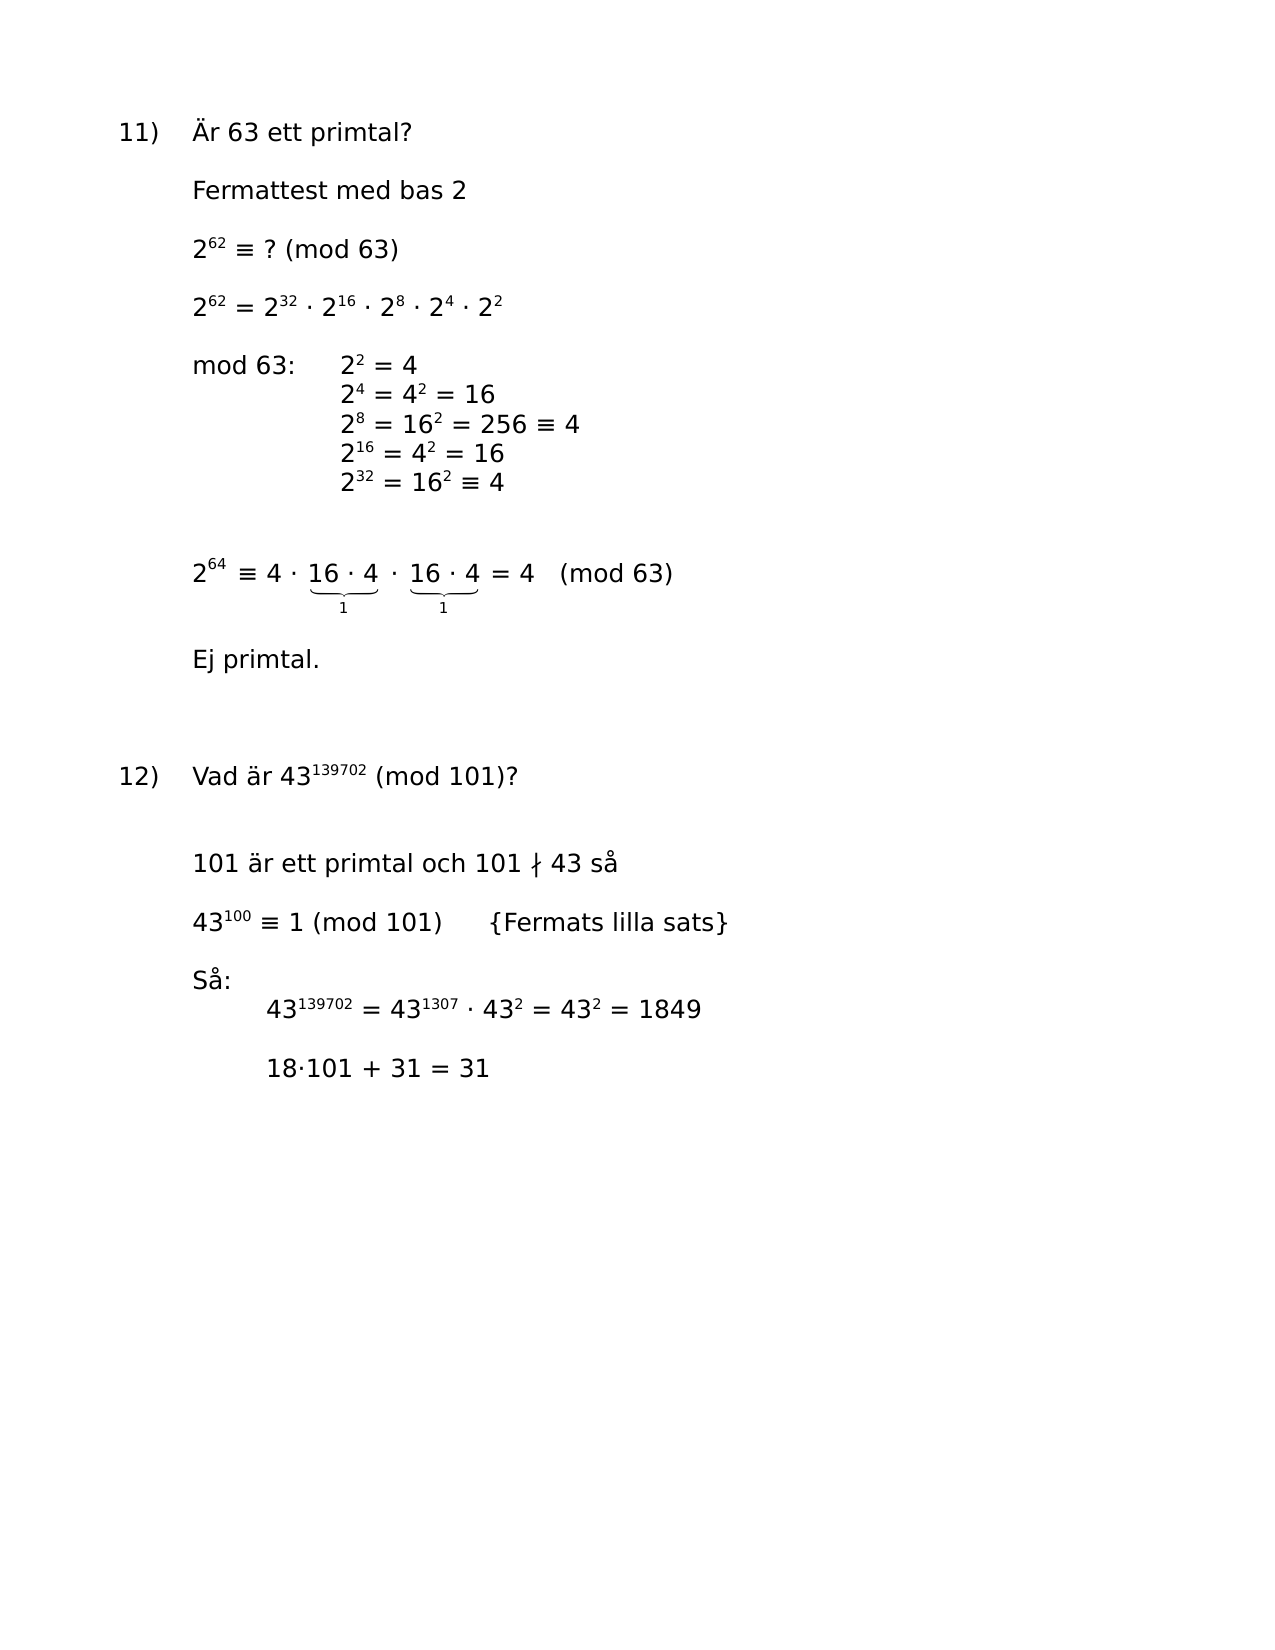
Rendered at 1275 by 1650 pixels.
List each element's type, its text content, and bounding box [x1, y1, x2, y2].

text 12) Vad är 43139702 (mod 101)? [118, 762, 1157, 791]
text 262 = 232 ⋅ 216 ⋅ 28 ⋅ 24 ⋅ 22 [118, 293, 1157, 322]
text 232 = 162 ≡ 4 [118, 468, 1157, 497]
text Fermattest med bas 2 [118, 176, 1157, 206]
text 43139702 = 431307 ⋅ 432 = 432 = 1849 [118, 996, 1157, 1025]
text 43100 ≡ 1 (mod 101) {Fermats lilla sats} [118, 908, 1157, 937]
text 24 = 42 = 16 [118, 381, 1157, 410]
text 101 är ett primtal och 101 ∤ 43 så [118, 850, 1157, 879]
text 216 = 42 = 16 [118, 439, 1157, 468]
text 11) Är 63 ett primtal? [118, 118, 1157, 147]
text 262 ≡ ? (mod 63) [118, 235, 1157, 264]
text Så: [118, 966, 1157, 996]
text Ej primtal. [118, 646, 1157, 675]
text 28 = 162 = 256 ≡ 4 [118, 410, 1157, 439]
text mod 63: 22 = 4 [118, 351, 1157, 381]
text 18⋅101 + 31 = 31 [118, 1054, 1157, 1083]
